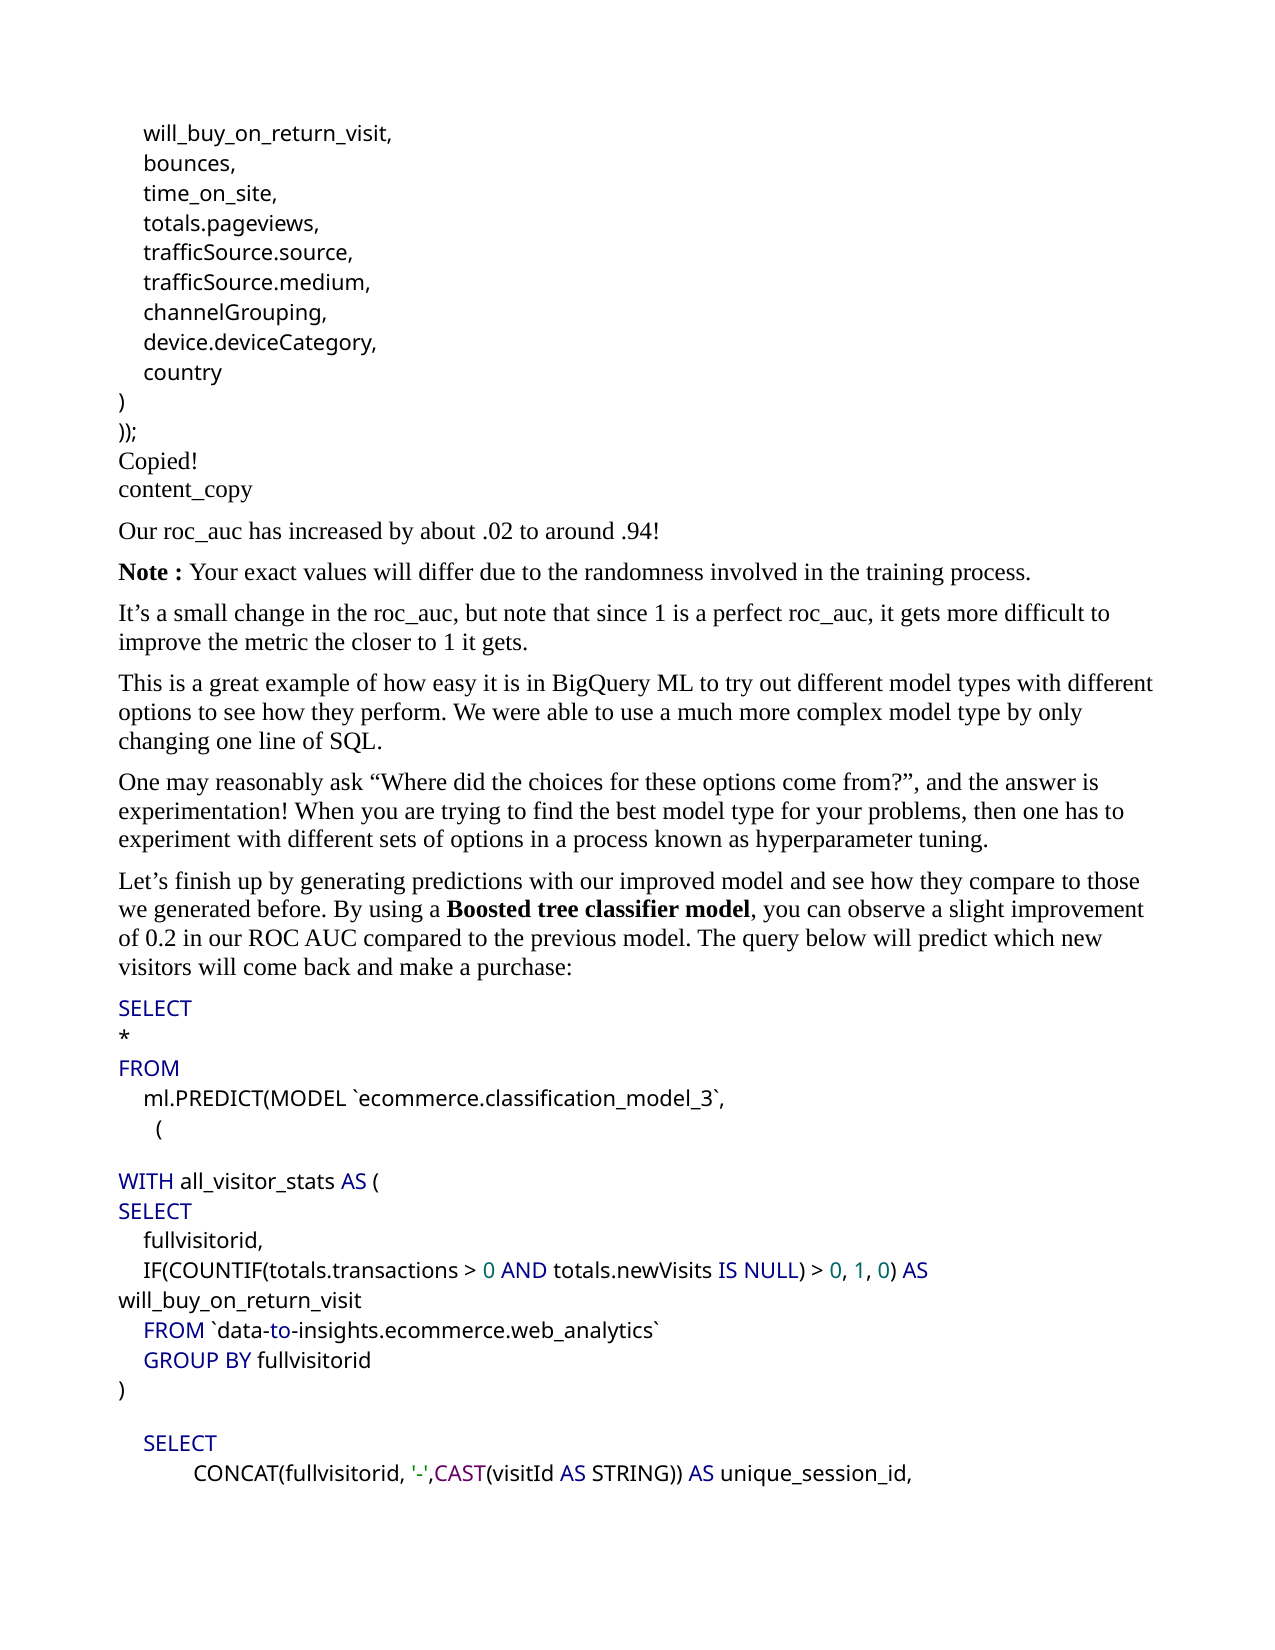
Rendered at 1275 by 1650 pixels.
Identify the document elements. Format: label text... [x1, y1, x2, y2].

text ) [118, 1374, 1157, 1404]
text trafficSource.source, [118, 237, 1157, 267]
text CONCAT(fullvisitorid, '-',CAST(visitId AS STRING)) AS unique_session_id, [118, 1458, 1157, 1487]
text content_copy [118, 474, 1157, 503]
text This is a great example of how easy it is in BigQuery ML to try out different model types with different options to see how they perform. We were able to use a much more complex model type by only changing one line of SQL. [118, 668, 1157, 754]
text WITH all_visitor_stats AS ( [118, 1166, 1157, 1196]
text device.deviceCategory, [118, 327, 1157, 356]
text country [118, 356, 1157, 386]
text * [118, 1023, 1157, 1053]
text will_buy_on_return_visit, [118, 118, 1157, 148]
text Copied! [118, 446, 1144, 474]
text trafficSource.medium, [118, 267, 1157, 297]
text SELECT [118, 993, 1157, 1023]
text SELECT [118, 1428, 1157, 1458]
text fullvisitorid, [118, 1226, 1157, 1255]
text channelGrouping, [118, 297, 1157, 327]
text GROUP BY fullvisitorid [118, 1345, 1157, 1374]
text It’s a small change in the roc_auc, but note that since 1 is a perfect roc_auc, it gets more difficult to improve the metric the closer to 1 it gets. [118, 598, 1157, 656]
text One may reasonably ask “Where did the choices for these options come from?”, and the answer is experimentation! When you are trying to find the best model type for your problems, then one has to experiment with different sets of options in a process known as hyperparameter tuning. [118, 767, 1157, 853]
text ( [118, 1112, 1157, 1142]
text FROM [118, 1053, 1157, 1083]
text totals.pageviews, [118, 207, 1157, 237]
text bounces, [118, 148, 1157, 178]
text ) [118, 386, 1157, 416]
text Note : Your exact values will differ due to the randomness involved in the training process. [118, 557, 1157, 586]
text time_on_site, [118, 178, 1157, 207]
text SELECT [118, 1196, 1157, 1226]
text Let’s finish up by generating predictions with our improved model and see how they compare to those we generated before. By using a Boosted tree classifier model, you can observe a slight improvement of 0.2 in our ROC AUC compared to the previous model. The query below will predict which new visitors will come back and make a purchase: [118, 866, 1157, 981]
text FROM `data-to-insights.ecommerce.web_analytics` [118, 1315, 1157, 1345]
text )); [118, 416, 1157, 446]
text IF(COUNTIF(totals.transactions > 0 AND totals.newVisits IS NULL) > 0, 1, 0) AS will_buy_on_return_visit [118, 1255, 1157, 1315]
text ml.PREDICT(MODEL `ecommerce.classification_model_3`, [118, 1083, 1157, 1112]
text Our roc_auc has increased by about .02 to around .94! [118, 516, 1157, 544]
